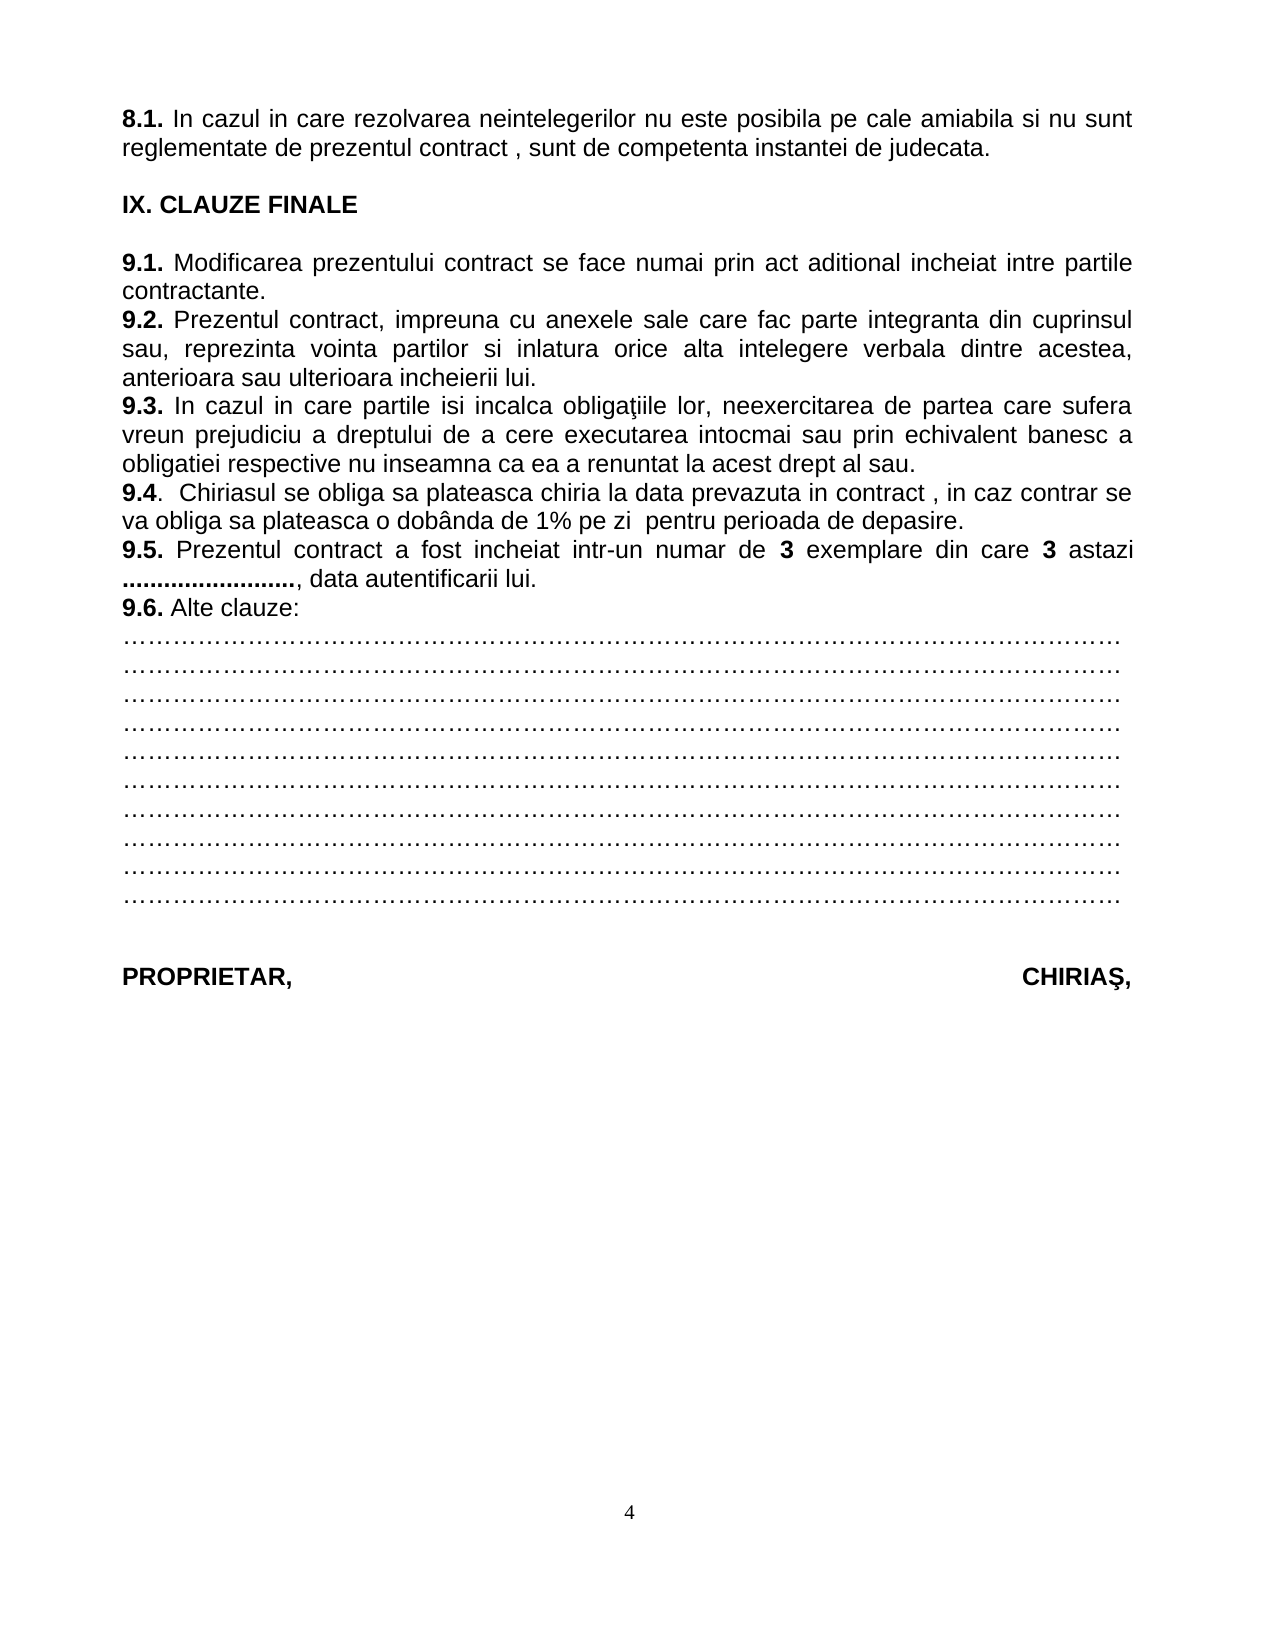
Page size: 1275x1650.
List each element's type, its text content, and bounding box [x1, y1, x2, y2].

text IX. CLAUZE FINALE [122, 190, 1134, 219]
text 9.5. Prezentul contract a fost incheiat intr-un numar de 3 exemplare din care 3 astazi ........................., data autentificarii lui. [122, 535, 1134, 592]
text 9.4. Chiriasul se obliga sa plateasca chiria la data prevazuta in contract , in caz contrar se va obliga sa plateasca o dobânda de 1% pe zi pentru perioada de depasire. [122, 477, 1134, 535]
text ………………………………………………………………………………………………………………………………………………………………………………………………………………………………………………………………………………………………………………………………………………………………………………………………………………………………………………………………………………………………………………………………………………………………………………………………………………………………………………………………………………………………………………………………………………………………………………………………………………………………………………………………………………………………………………………………………………………………………………………………………………………………………………………………………………………………………… [122, 621, 1134, 909]
text 9.2. Prezentul contract, impreuna cu anexele sale care fac parte integranta din cuprinsul sau, reprezinta vointa partilor si inlatura orice alta intelegere verbala dintre acestea, anterioara sau ulterioara incheierii lui. [122, 305, 1134, 391]
text 9.6. Alte clauze: [122, 592, 1134, 621]
text 8.1. In cazul in care rezolvarea neintelegerilor nu este posibila pe cale amiabila si nu sunt reglementate de prezentul contract , sunt de competenta instantei de judecata. [122, 104, 1134, 161]
text PROPRIETAR, CHIRIAŞ, [122, 961, 1134, 990]
text 9.1. Modificarea prezentului contract se face numai prin act aditional incheiat intre partile contractante. [122, 247, 1134, 305]
text 9.3. In cazul in care partile isi incalca obligaţiile lor, neexercitarea de partea care sufera vreun prejudiciu a dreptului de a cere executarea intocmai sau prin echivalent banesc a obligatiei respective nu inseamna ca ea a renuntat la acest drept al sau. [122, 391, 1134, 477]
